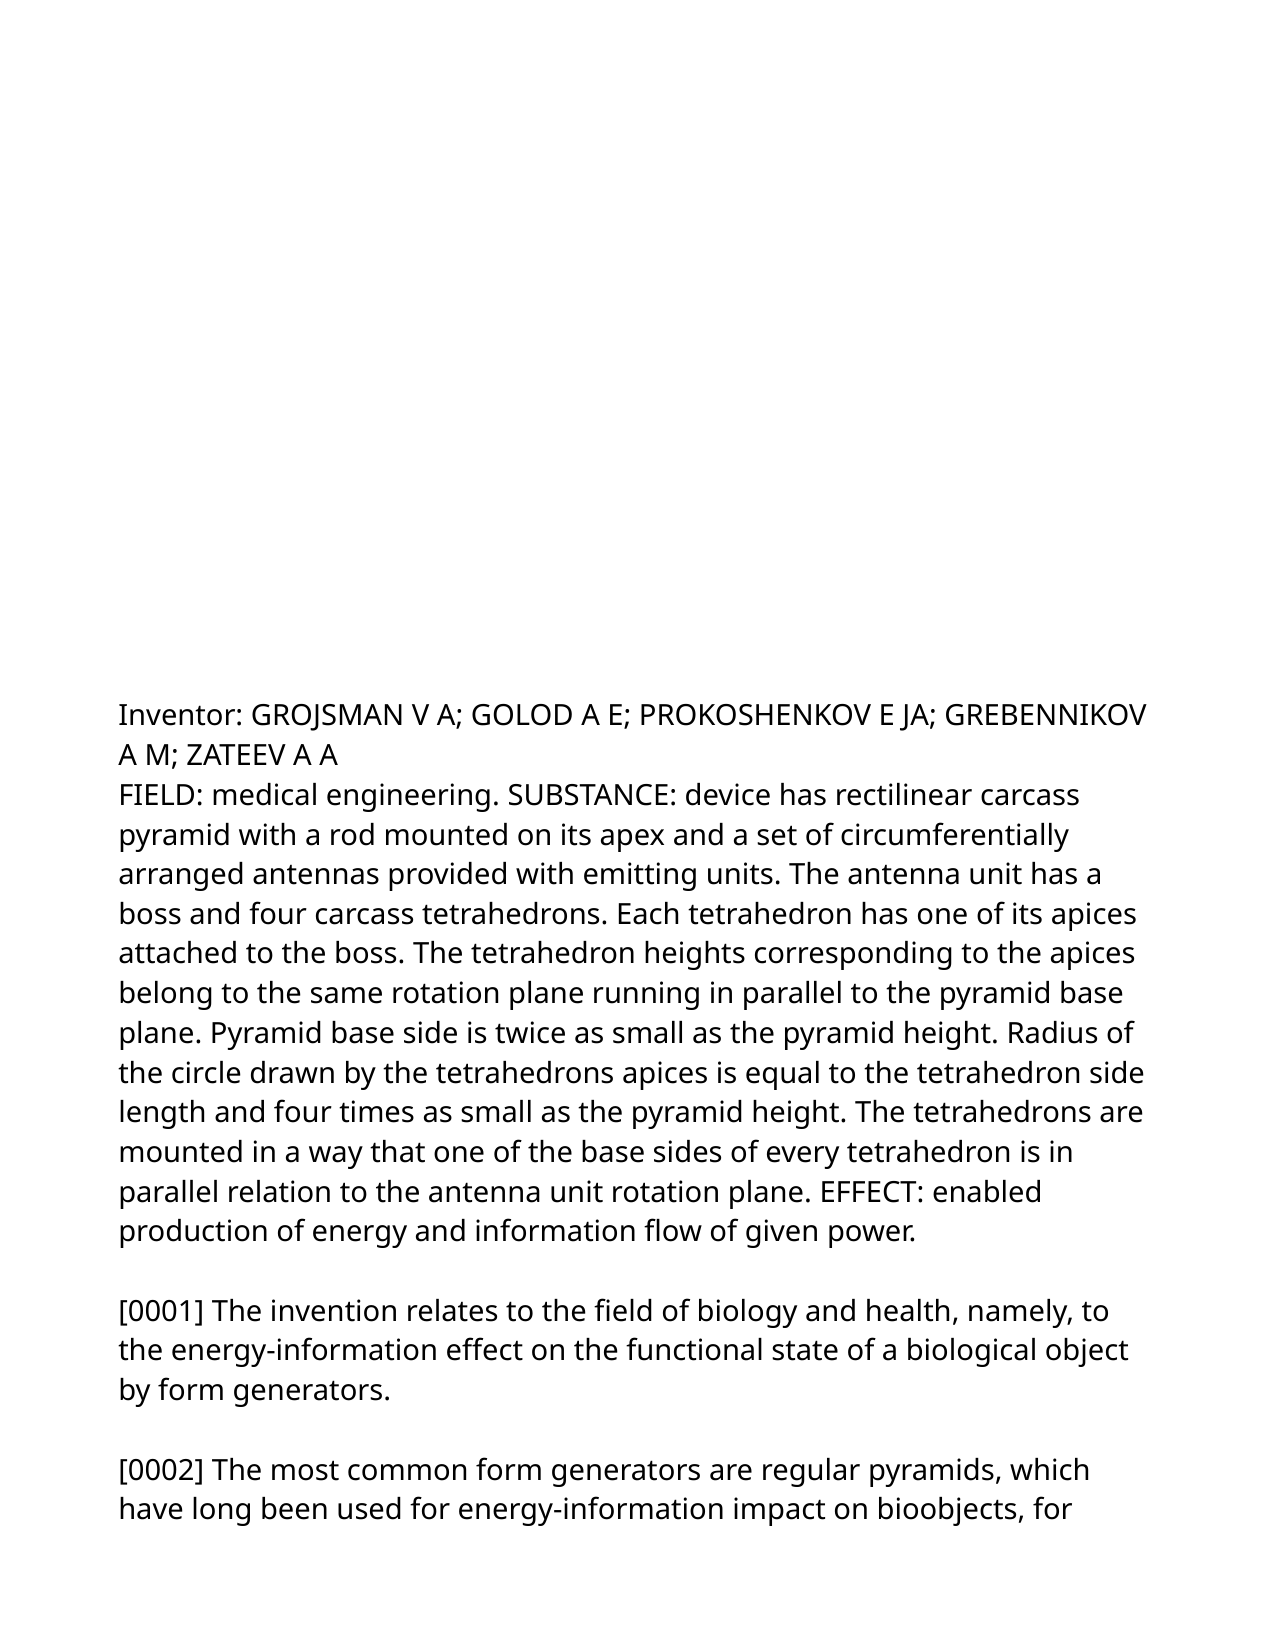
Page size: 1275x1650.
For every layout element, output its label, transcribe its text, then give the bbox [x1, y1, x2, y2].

text Inventor: GROJSMAN V A; GOLOD A E; PROKOSHENKOV E JA; GREBENNIKOV A M; ZATEEV A A FIELD: medical engineering. SUBSTANCE: device has rectilinear carcass pyramid with a rod mounted on its apex and a set of circumferentially arranged antennas provided with emitting units. The antenna unit has a boss and four carcass tetrahedrons. Each tetrahedron has one of its apices attached to the boss. The tetrahedron heights corresponding to the apices belong to the same rotation plane running in parallel to the pyramid base plane. Pyramid base side is twice as small as the pyramid height. Radius of the circle drawn by the tetrahedrons apices is equal to the tetrahedron side length and four times as small as the pyramid height. The tetrahedrons are mounted in a way that one of the base sides of every tetrahedron is in parallel relation to the antenna unit rotation plane. EFFECT: enabled production of energy and information flow of given power. [0001] The invention relates to the field of biology and health, namely, to the energy-information effect on the functional state of a biological object by form generators. [0002] The most common form generators are regular pyramids, which have long been used for energy-information impact on bioobjects, for [118, 695, 1157, 1528]
